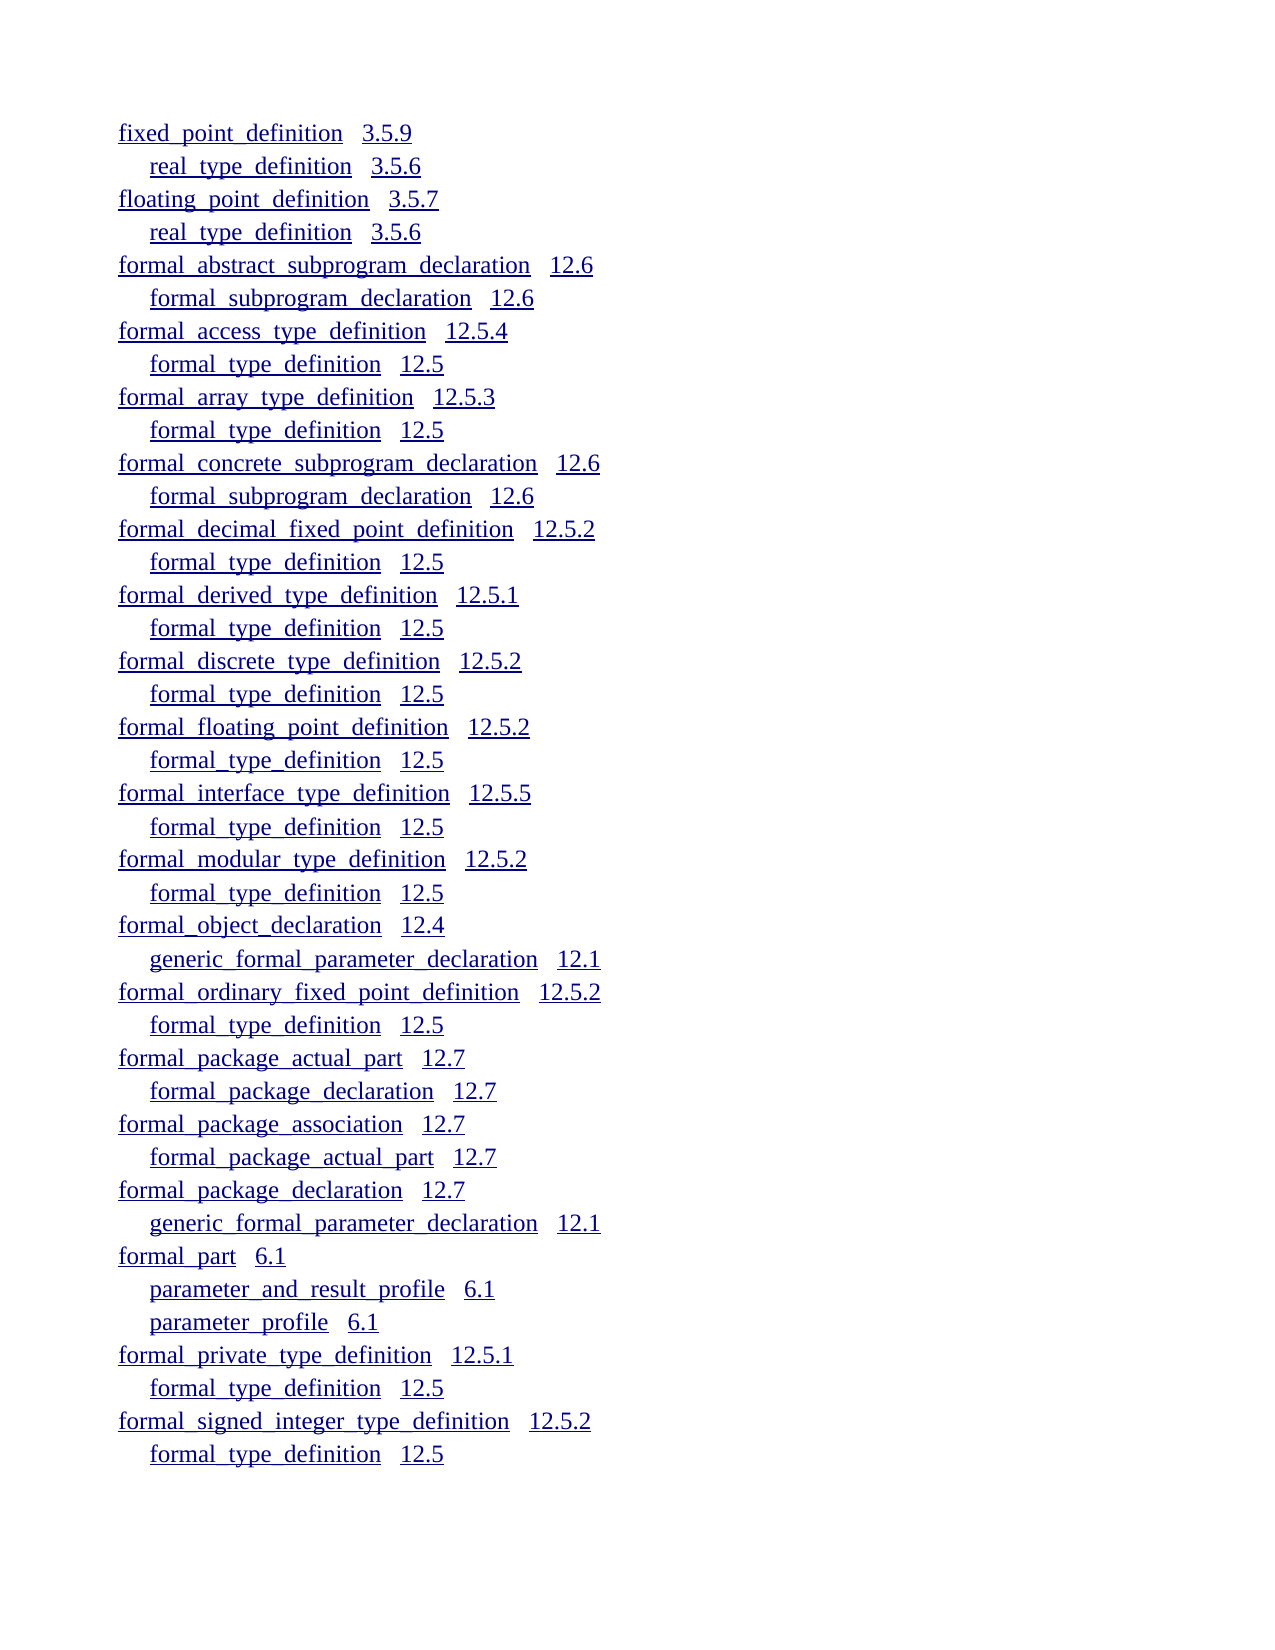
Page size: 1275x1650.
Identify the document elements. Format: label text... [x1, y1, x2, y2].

text formal_abstract_subprogram_declaration 12.6 formal_subprogram_declaration 12.6 [118, 250, 1157, 312]
text formal_interface_type_definition 12.5.5 formal_type_definition 12.5 [118, 778, 1157, 840]
text formal_object_declaration 12.4 generic_formal_parameter_declaration 12.1 [118, 911, 1157, 972]
text formal_ordinary_fixed_point_definition 12.5.2 formal_type_definition 12.5 [118, 977, 1157, 1038]
text formal_discrete_type_definition 12.5.2 formal_type_definition 12.5 [118, 646, 1157, 708]
text floating_point_definition 3.5.7 real_type_definition 3.5.6 [118, 184, 1157, 246]
text formal_private_type_definition 12.5.1 formal_type_definition 12.5 [118, 1340, 1157, 1402]
text formal_package_declaration 12.7 generic_formal_parameter_declaration 12.1 [118, 1175, 1157, 1237]
text formal_package_actual_part 12.7 formal_package_declaration 12.7 [118, 1043, 1157, 1104]
text formal_derived_type_definition 12.5.1 formal_type_definition 12.5 [118, 580, 1157, 642]
text formal_part 6.1 parameter_and_result_profile 6.1 parameter_profile 6.1 [118, 1241, 1157, 1336]
text formal_decimal_fixed_point_definition 12.5.2 formal_type_definition 12.5 [118, 514, 1157, 576]
text formal_array_type_definition 12.5.3 formal_type_definition 12.5 [118, 382, 1157, 444]
text formal_access_type_definition 12.5.4 formal_type_definition 12.5 [118, 316, 1157, 378]
text formal_signed_integer_type_definition 12.5.2 formal_type_definition 12.5 [118, 1406, 1157, 1468]
text formal_floating_point_definition 12.5.2 formal_type_definition 12.5 [118, 712, 1157, 774]
text fixed_point_definition 3.5.9 real_type_definition 3.5.6 [118, 118, 1157, 180]
text formal_modular_type_definition 12.5.2 formal_type_definition 12.5 [118, 844, 1157, 906]
text formal_concrete_subprogram_declaration 12.6 formal_subprogram_declaration 12.6 [118, 448, 1157, 510]
text formal_package_association 12.7 formal_package_actual_part 12.7 [118, 1109, 1157, 1171]
